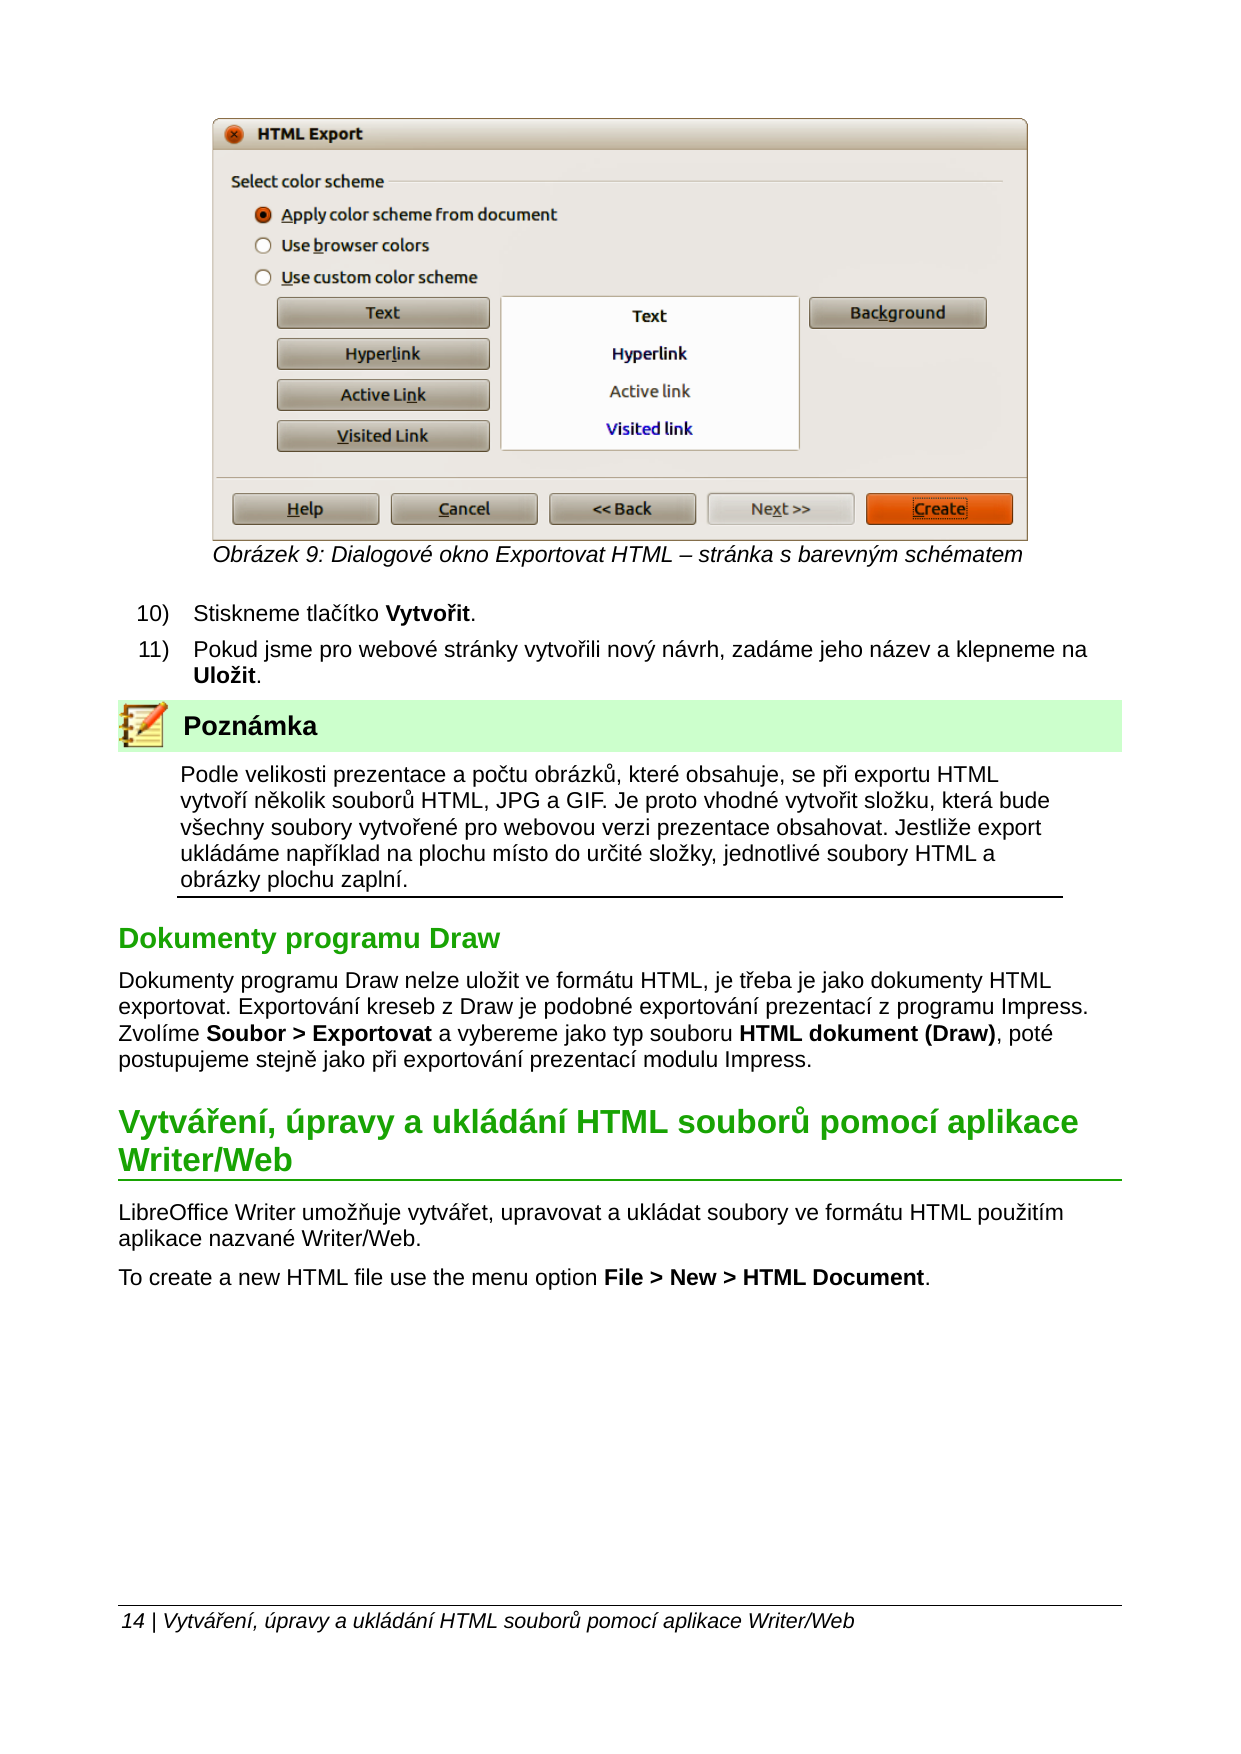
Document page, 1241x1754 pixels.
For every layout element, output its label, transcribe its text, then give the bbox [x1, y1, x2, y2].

text Podle velikosti prezentace a počtu obrázků, které obsahuje, se při exportu HTML vytvoří několik souborů HTML, JPG a GIF. Je proto vhodné vytvořit složku, která bude všechny soubory vytvořené pro webovou verzi prezentace obsahovat. Jestliže export ukládáme například na plochu místo do určité složky, jednotlivé soubory HTML a obrázky plochu zaplní. [177, 758, 1063, 896]
text To create a new HTML file use the menu option File > New > HTML Document. [118, 1264, 1122, 1290]
list Pokud jsme pro webové stránky vytvořili nový návrh, zadáme jeho název a klepneme na Uložit. [169, 636, 1122, 688]
list Stiskneme tlačítko Vytvořit. [169, 600, 1122, 627]
text LibreOffice Writer umožňuje vytvářet, upravovat a ukládat soubory ve formátu HTML použitím aplikace nazvané Writer/Web. [118, 1198, 1122, 1251]
text Obrázek 9: Dialogové okno Exportovat HTML – stránka s barevným schématem [212, 541, 1028, 567]
text Dokumenty programu Draw nelze uložit ve formátu HTML, je třeba je jako dokumenty HTML exportovat. Exportování kreseb z Draw je podobné exportování prezentací z programu Impress. Zvolíme Soubor > Exportovat a vybereme jako typ souboru HTML dokument (Draw), poté postupujeme stejně jako při exportování prezentací modulu Impress. [118, 967, 1122, 1072]
subtitle Dokumenty programu Draw [118, 922, 1122, 955]
picture [212, 118, 1028, 541]
subtitle Poznámka [118, 700, 1122, 752]
subtitle Vytváření, úpravy a ukládání HTML souborů pomocí aplikace Writer/Web [118, 1102, 1122, 1179]
picture [119, 700, 170, 751]
